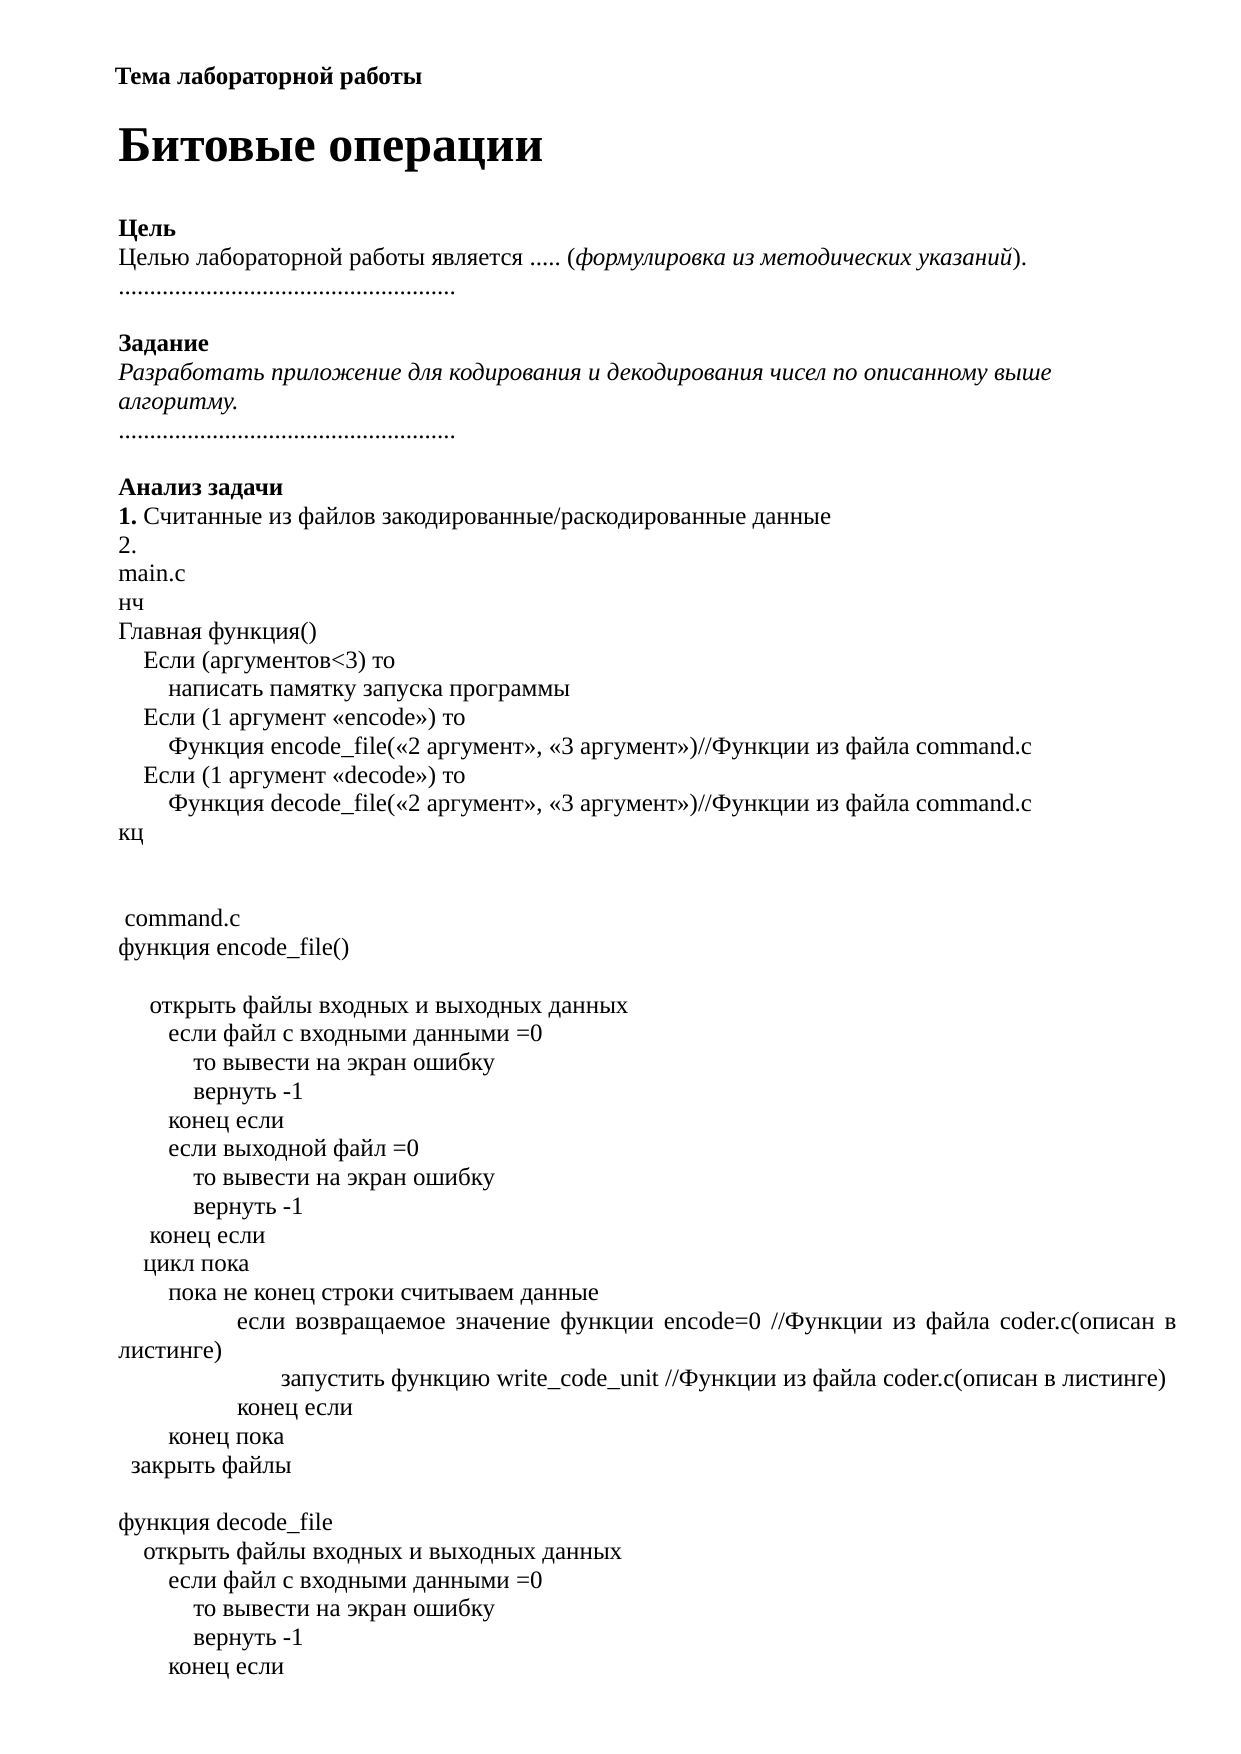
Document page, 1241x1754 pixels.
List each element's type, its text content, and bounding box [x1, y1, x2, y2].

text то вывести на экран ошибку [118, 1593, 1178, 1622]
text Если (1 аргумент «encode») то [118, 702, 1178, 731]
subtitle Битовые операции [118, 115, 1178, 172]
text конец если [118, 1105, 1178, 1133]
text Функция encode_file(«2 аргумент», «3 аргумент»)//Функции из файла command.c [118, 731, 1178, 760]
text 2. [118, 530, 1178, 558]
text Если (1 аргумент «decode») то [118, 760, 1178, 788]
text Целью лабораторной работы является ..... (формулировка из методических указаний). [118, 242, 1178, 271]
text то вывести на экран ошибку [118, 1047, 1178, 1076]
text конец если [118, 1392, 1178, 1421]
text конец пока [118, 1421, 1178, 1450]
text если выходной файл =0 [118, 1133, 1178, 1162]
text вернуть -1 [118, 1076, 1178, 1105]
text Главная функция() [118, 616, 1178, 645]
text ...................................................... [118, 415, 1178, 443]
text функция decode_file [118, 1507, 1178, 1536]
text main.c [118, 558, 1178, 587]
text Если (аргументов<3) то [118, 645, 1178, 673]
text Задание [118, 328, 1178, 357]
text command.c [118, 903, 1178, 932]
text открыть файлы входных и выходных данных [118, 1536, 1178, 1565]
text Цель [118, 213, 1178, 242]
text конец если [118, 1220, 1178, 1248]
text Анализ задачи [118, 472, 1178, 501]
text вернуть -1 [118, 1191, 1178, 1220]
text конец если [118, 1651, 1178, 1680]
text запустить функцию write_code_unit //Функции из файла coder.c(описан в листинге) [118, 1363, 1178, 1392]
text Разработать приложение для кодирования и декодирования чисел по описанному выше алгоритму. [118, 357, 1178, 415]
text ...................................................... [118, 271, 1178, 300]
text написать памятку запуска программы [118, 673, 1178, 702]
text закрыть файлы [118, 1450, 1178, 1478]
text если возвращаемое значение функции encode=0 //Функции из файла coder.c(описан в листинге) [118, 1306, 1178, 1363]
text открыть файлы входных и выходных данных [118, 990, 1178, 1018]
text Функция decode_file(«2 аргумент», «3 аргумент»)//Функции из файла command.c [118, 788, 1178, 817]
text цикл пока [118, 1248, 1178, 1277]
text вернуть -1 [118, 1622, 1178, 1651]
text функция encode_file() [118, 932, 1178, 961]
text 1. Считанные из файлов закодированные/раскодированные данные [118, 501, 1178, 530]
text кц [118, 817, 1178, 846]
text если файл с входными данными =0 [118, 1018, 1178, 1047]
text Тема лабораторной работы [114, 61, 1178, 90]
text нч [118, 587, 1178, 616]
text пока не конец строки считываем данные [118, 1277, 1178, 1306]
text то вывести на экран ошибку [118, 1162, 1178, 1191]
text если файл с входными данными =0 [118, 1565, 1178, 1593]
